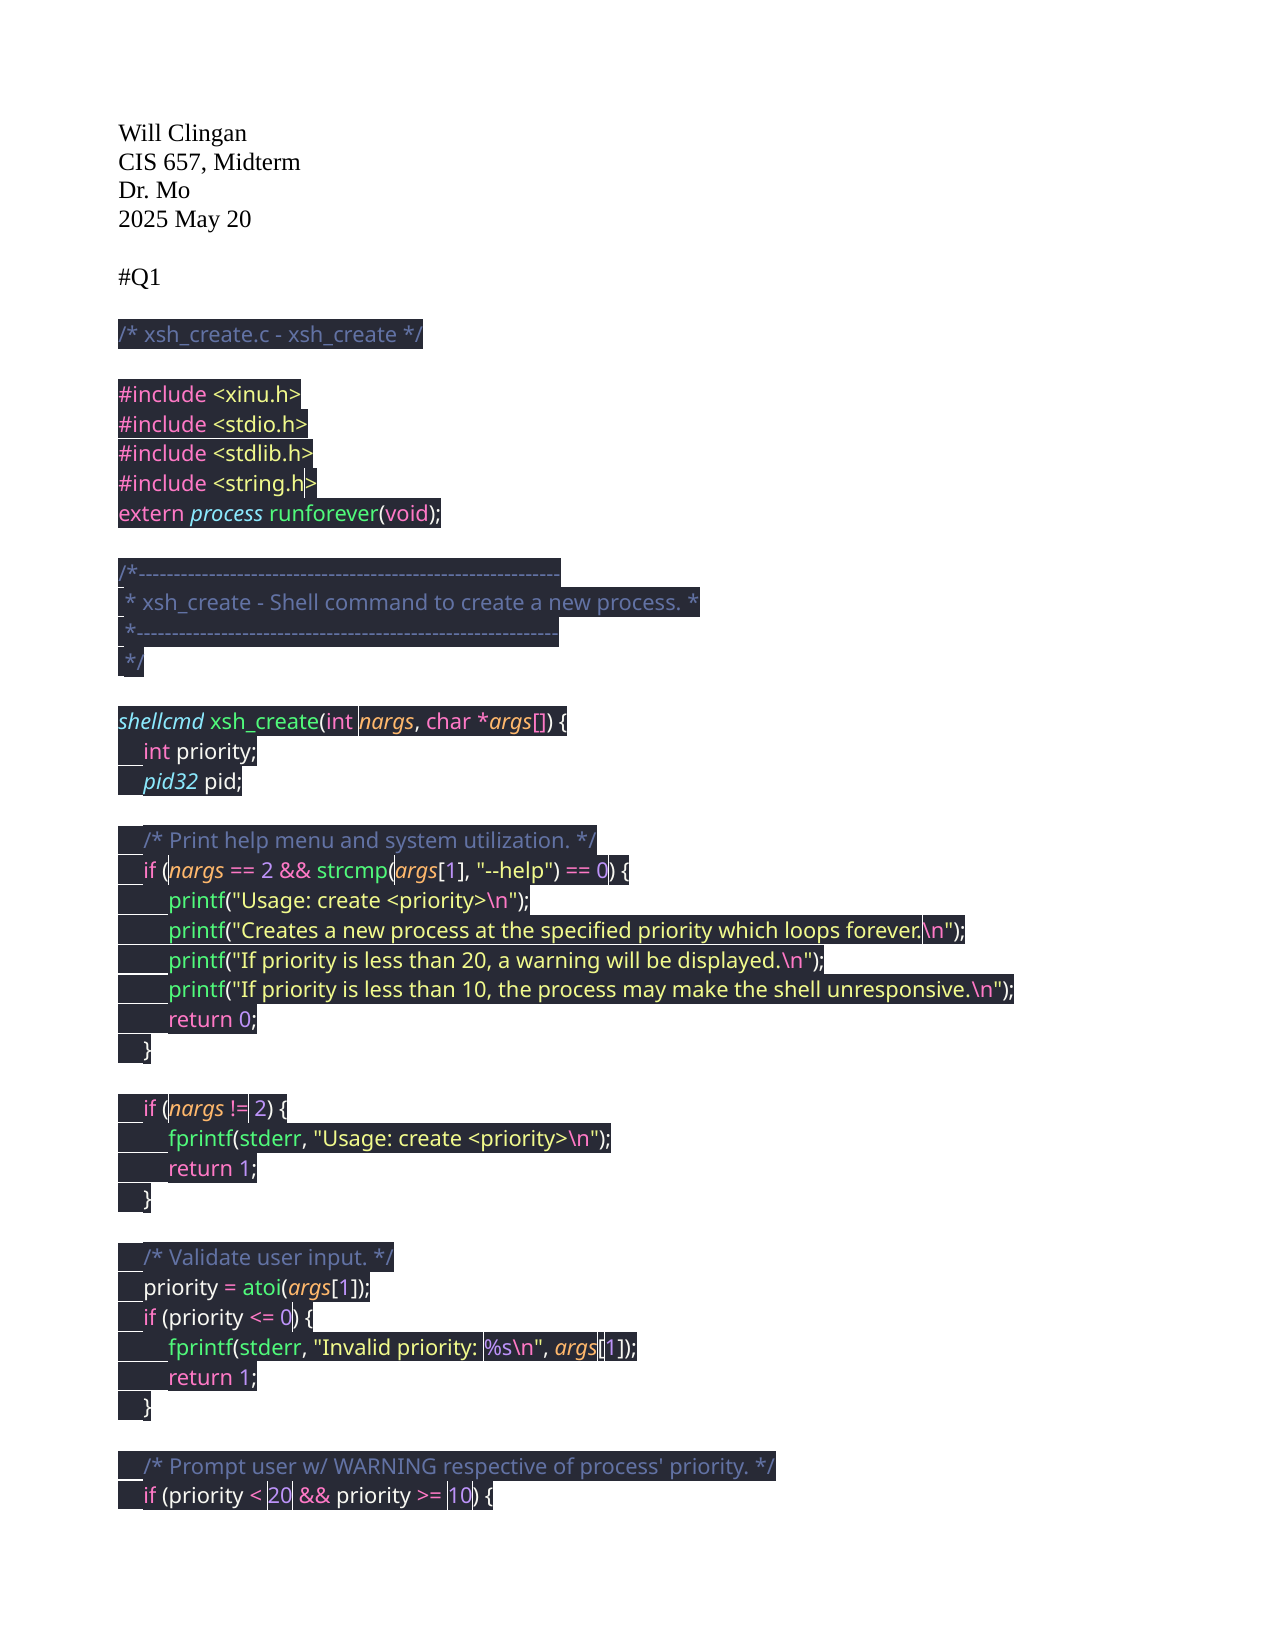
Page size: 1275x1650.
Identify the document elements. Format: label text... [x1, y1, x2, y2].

text #include <stdlib.h> [118, 438, 1157, 468]
text printf("Creates a new process at the specified priority which loops forever.\n"); [118, 915, 1157, 944]
text * xsh_create - Shell command to create a new process. * [118, 587, 1157, 617]
text printf("Usage: create <priority>\n"); [118, 885, 1157, 915]
text Will Clingan CIS 657, Midterm Dr. Mo 2025 May 20 [118, 118, 1157, 233]
text #include <stdio.h> [118, 409, 1157, 438]
text /* Prompt user w/ WARNING respective of process' priority. */ [118, 1451, 1157, 1481]
text if (priority <= 0) { [118, 1302, 1157, 1332]
text if (nargs == 2 && strcmp(args[1], "--help") == 0) { [118, 855, 1157, 885]
text /* Print help menu and system utilization. */ [118, 825, 1157, 855]
text #include <xinu.h> [118, 379, 1157, 409]
text int priority; [118, 736, 1157, 766]
text extern process runforever(void); [118, 498, 1157, 528]
text if (priority < 20 && priority >= 10) { [118, 1481, 1157, 1510]
text printf("If priority is less than 20, a warning will be displayed.\n"); [118, 944, 1157, 974]
text shellcmd xsh_create(int nargs, char *args[]) { [118, 706, 1157, 736]
text } [118, 1391, 1157, 1421]
text pid32 pid; [118, 766, 1157, 796]
text #include <string.h> [118, 468, 1157, 498]
text return 1; [118, 1361, 1157, 1391]
text printf("If priority is less than 10, the process may make the shell unresponsive.\n"); [118, 974, 1157, 1004]
text return 1; [118, 1153, 1157, 1183]
text */ [118, 647, 1157, 677]
text #Q1 /* xsh_create.c - xsh_create */ [118, 262, 1157, 349]
text } [118, 1183, 1157, 1213]
text *------------------------------------------------------------ [118, 617, 1157, 647]
text priority = atoi(args[1]); [118, 1272, 1157, 1302]
text if (nargs != 2) { [118, 1093, 1157, 1123]
text /* Validate user input. */ [118, 1242, 1157, 1272]
text /*------------------------------------------------------------ [118, 557, 1157, 587]
text return 0; [118, 1004, 1157, 1034]
text } [118, 1034, 1157, 1064]
text fprintf(stderr, "Invalid priority: %s\n", args[1]); [118, 1332, 1157, 1361]
text fprintf(stderr, "Usage: create <priority>\n"); [118, 1123, 1157, 1153]
